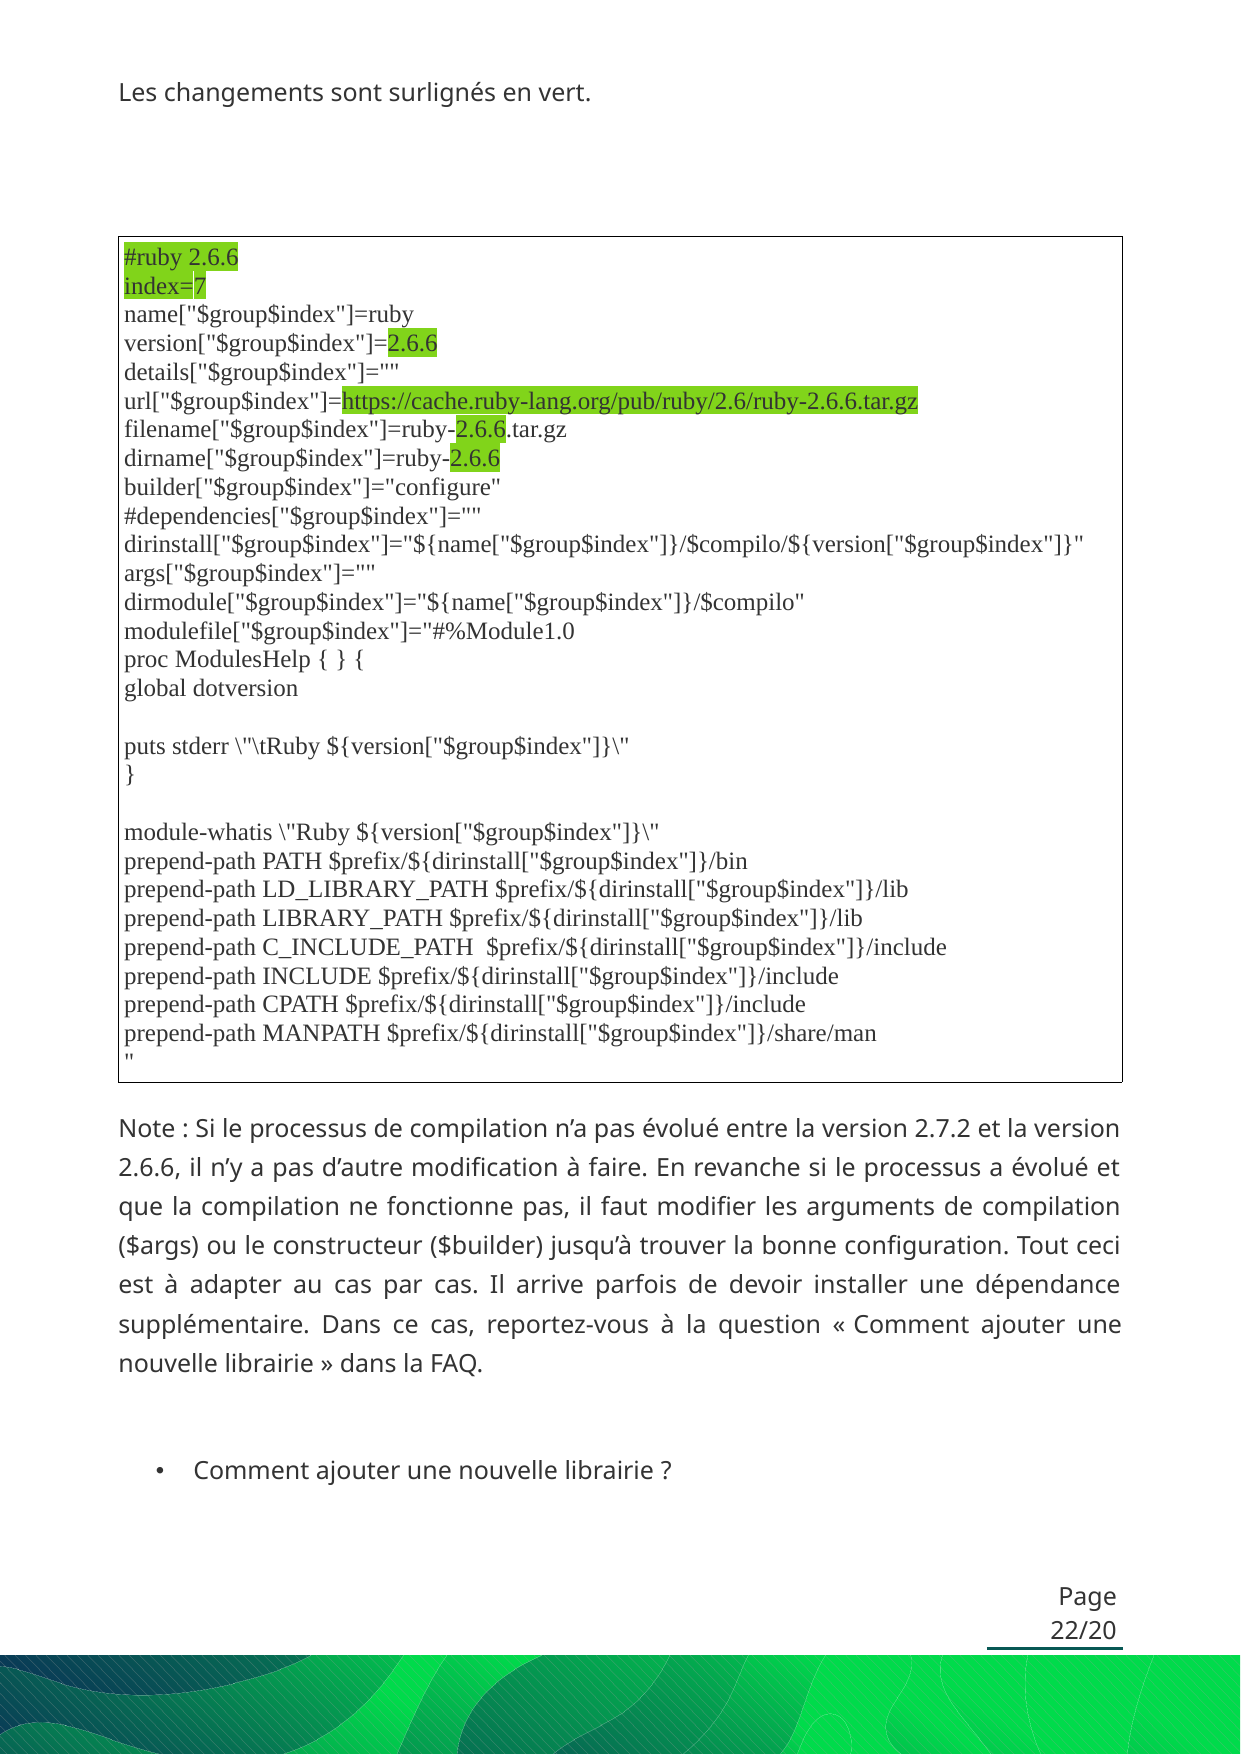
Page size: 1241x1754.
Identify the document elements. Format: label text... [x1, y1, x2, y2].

picture [0, 1655, 1241, 1754]
text Note : Si le processus de compilation n’a pas évolué entre la version 2.7.2 et la version 2.6.6, il n’y a pas d’autre modification à faire. En revanche si le processus a évolué et que la compilation ne fonctionne pas, il faut modifier les arguments de compilation ($args) ou le constructeur ($builder) jusqu’à trouver la bonne configuration. Tout ceci est à adapter au cas par cas. Il arrive parfois de devoir installer une dépendance supplémentaire. Dans ce cas, reportez-vous à la question « Comment ajouter une nouvelle librairie » dans la FAQ. [118, 1110, 1122, 1379]
table_header #ruby 2.6.6 index=7 name["$group$index"]=ruby version["$group$index"]=2.6.6 details["$group$index"]="" url["$group$index"]=https://cache.ruby-lang.org/pub/ruby/2.6/ruby-2.6.6.tar.gz filename["$group$index"]=ruby-2.6.6.tar.gz dirname["$group$index"]=ruby-2.6.6 builder["$group$index"]="configure" #dependencies["$group$index"]="" dirinstall["$group$index"]="${name["$group$index"]}/$compilo/${version["$group$index"]}" args["$group$index"]="" dirmodule["$group$index"]="${name["$group$index"]}/$compilo" modulefile["$group$index"]="#%Module1.0 proc ModulesHelp { } { global dotversion puts stderr \"\tRuby ${version["$group$index"]}\" } module-whatis \"Ruby ${version["$group$index"]}\" prepend-path PATH $prefix/${dirinstall["$group$index"]}/bin prepend-path LD_LIBRARY_PATH $prefix/${dirinstall["$group$index"]}/lib prepend-path LIBRARY_PATH $prefix/${dirinstall["$group$index"]}/lib prepend-path C_INCLUDE_PATH $prefix/${dirinstall["$group$index"]}/include prepend-path INCLUDE $prefix/${dirinstall["$group$index"]}/include prepend-path CPATH $prefix/${dirinstall["$group$index"]}/include prepend-path MANPATH $prefix/${dirinstall["$group$index"]}/share/man " [119, 237, 1122, 1082]
text Les changements sont surlignés en vert. [118, 75, 1122, 109]
list Comment ajouter une nouvelle librairie ? [156, 1453, 1122, 1487]
